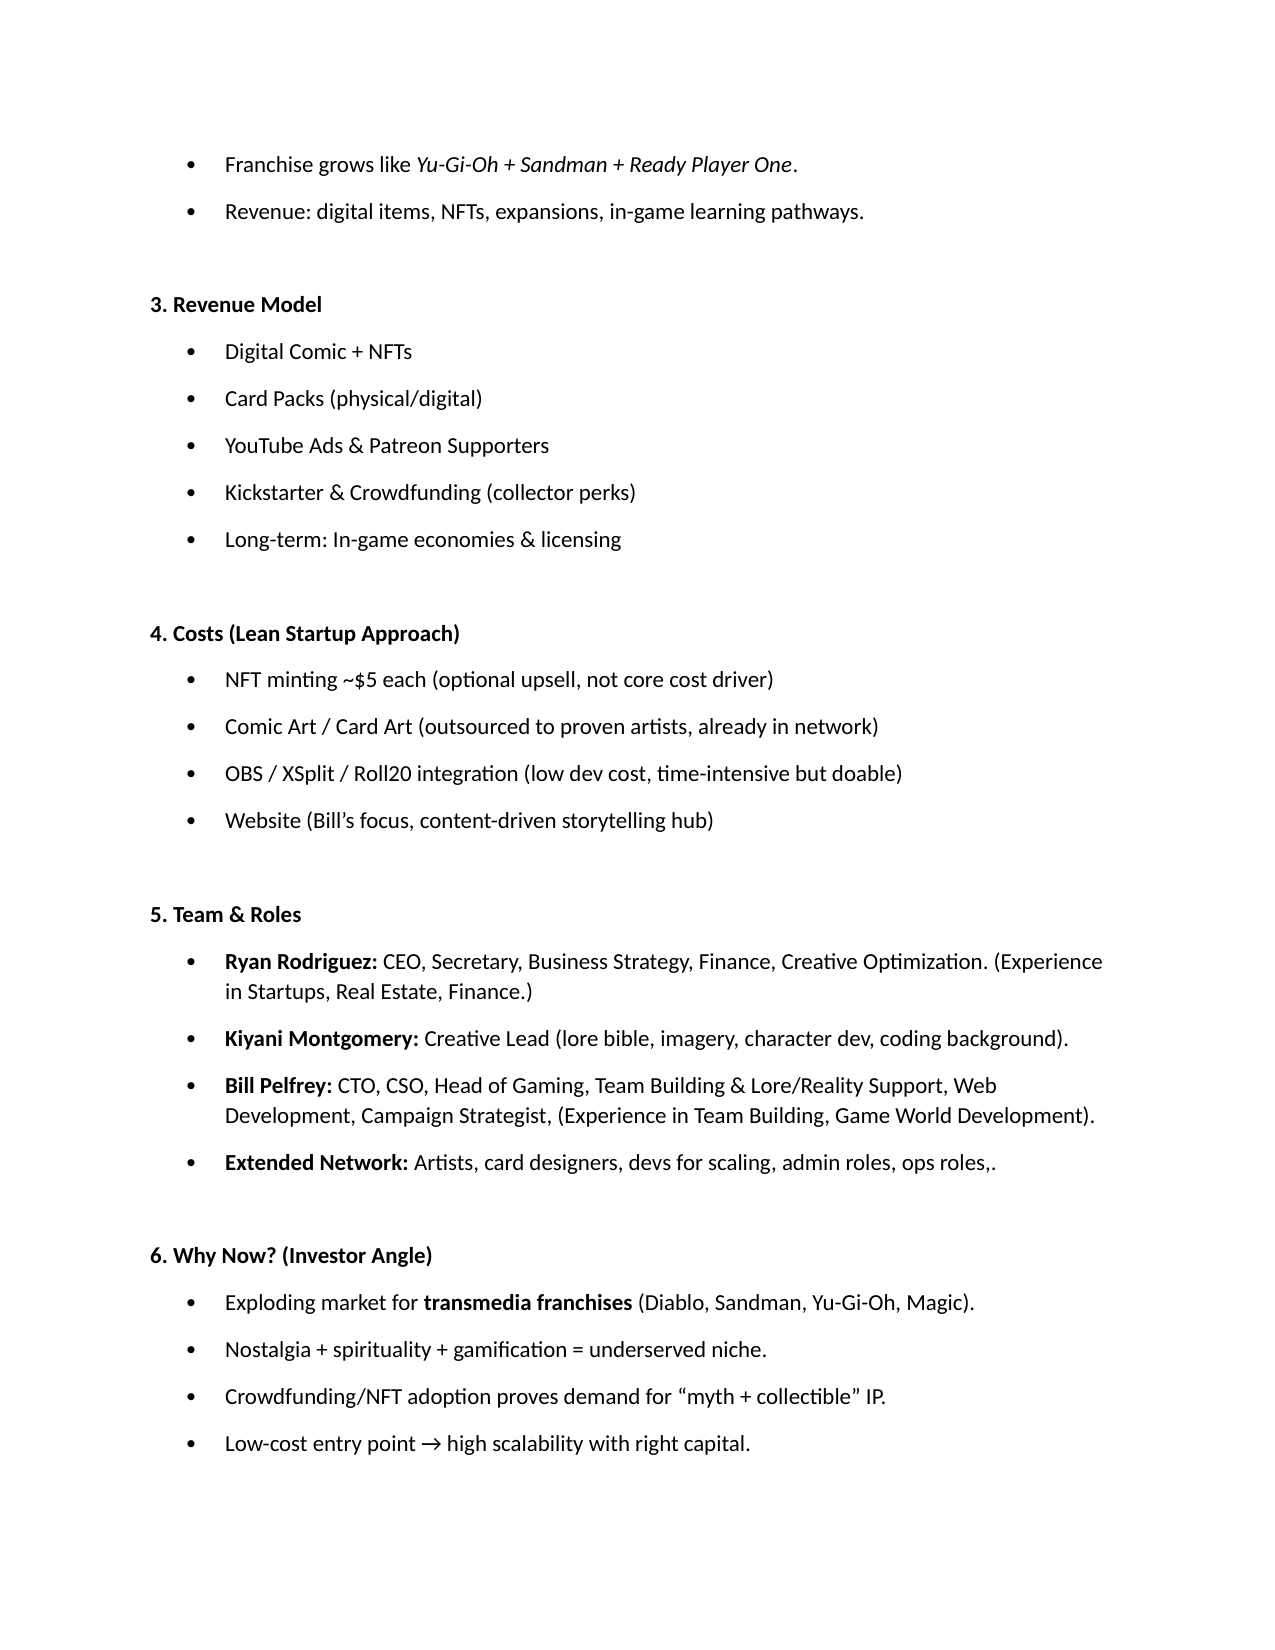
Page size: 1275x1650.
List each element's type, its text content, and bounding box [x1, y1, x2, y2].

list Revenue: digital items, NFTs, expansions, in-game learning pathways. [187, 197, 1125, 225]
list NFT minting ~$5 each (optional upsell, not core cost driver) [187, 666, 1125, 694]
list Comic Art / Card Art (outsourced to proven artists, already in network) [187, 712, 1125, 741]
list Digital Comic + NFTs [187, 337, 1125, 366]
list Long-term: In-game economies & licensing [187, 525, 1125, 553]
text 3. Revenue Model [150, 291, 1125, 319]
list Extended Network: Artists, card designers, devs for scaling, admin roles, ops roles,. [187, 1148, 1125, 1176]
list Website (Bill’s focus, content-driven storytelling hub) [187, 806, 1125, 834]
list Kiyani Montgomery: Creative Lead (lore bible, imagery, character dev, coding background). [187, 1024, 1125, 1052]
list OBS / XSplit / Roll20 integration (low dev cost, time-intensive but doable) [187, 759, 1125, 787]
list Ryan Rodriguez: CEO, Secretary, Business Strategy, Finance, Creative Optimization. (Experience in Startups, Real Estate, Finance.) [187, 947, 1125, 1005]
list Low-cost entry point → high scalability with right capital. [187, 1429, 1125, 1457]
list Bill Pelfrey: CTO, CSO, Head of Gaming, Team Building & Lore/Reality Support, Web Development, Campaign Strategist, (Experience in Team Building, Game World Development). [187, 1071, 1125, 1129]
text 5. Team & Roles [150, 900, 1125, 928]
list Kickstarter & Crowdfunding (collector perks) [187, 478, 1125, 506]
list Franchise grows like Yu-Gi-Oh + Sandman + Ready Player One. [187, 150, 1125, 178]
text 6. Why Now? (Investor Angle) [150, 1242, 1125, 1270]
text 4. Costs (Lean Startup Approach) [150, 619, 1125, 647]
list Nostalgia + spirituality + gamification = underserved niche. [187, 1335, 1125, 1363]
list YouTube Ads & Patreon Supporters [187, 431, 1125, 459]
list Exploding market for transmedia franchises (Diablo, Sandman, Yu-Gi-Oh, Magic). [187, 1288, 1125, 1317]
list Card Packs (physical/digital) [187, 384, 1125, 412]
list Crowdfunding/NFT adoption proves demand for “myth + collectible” IP. [187, 1382, 1125, 1410]
